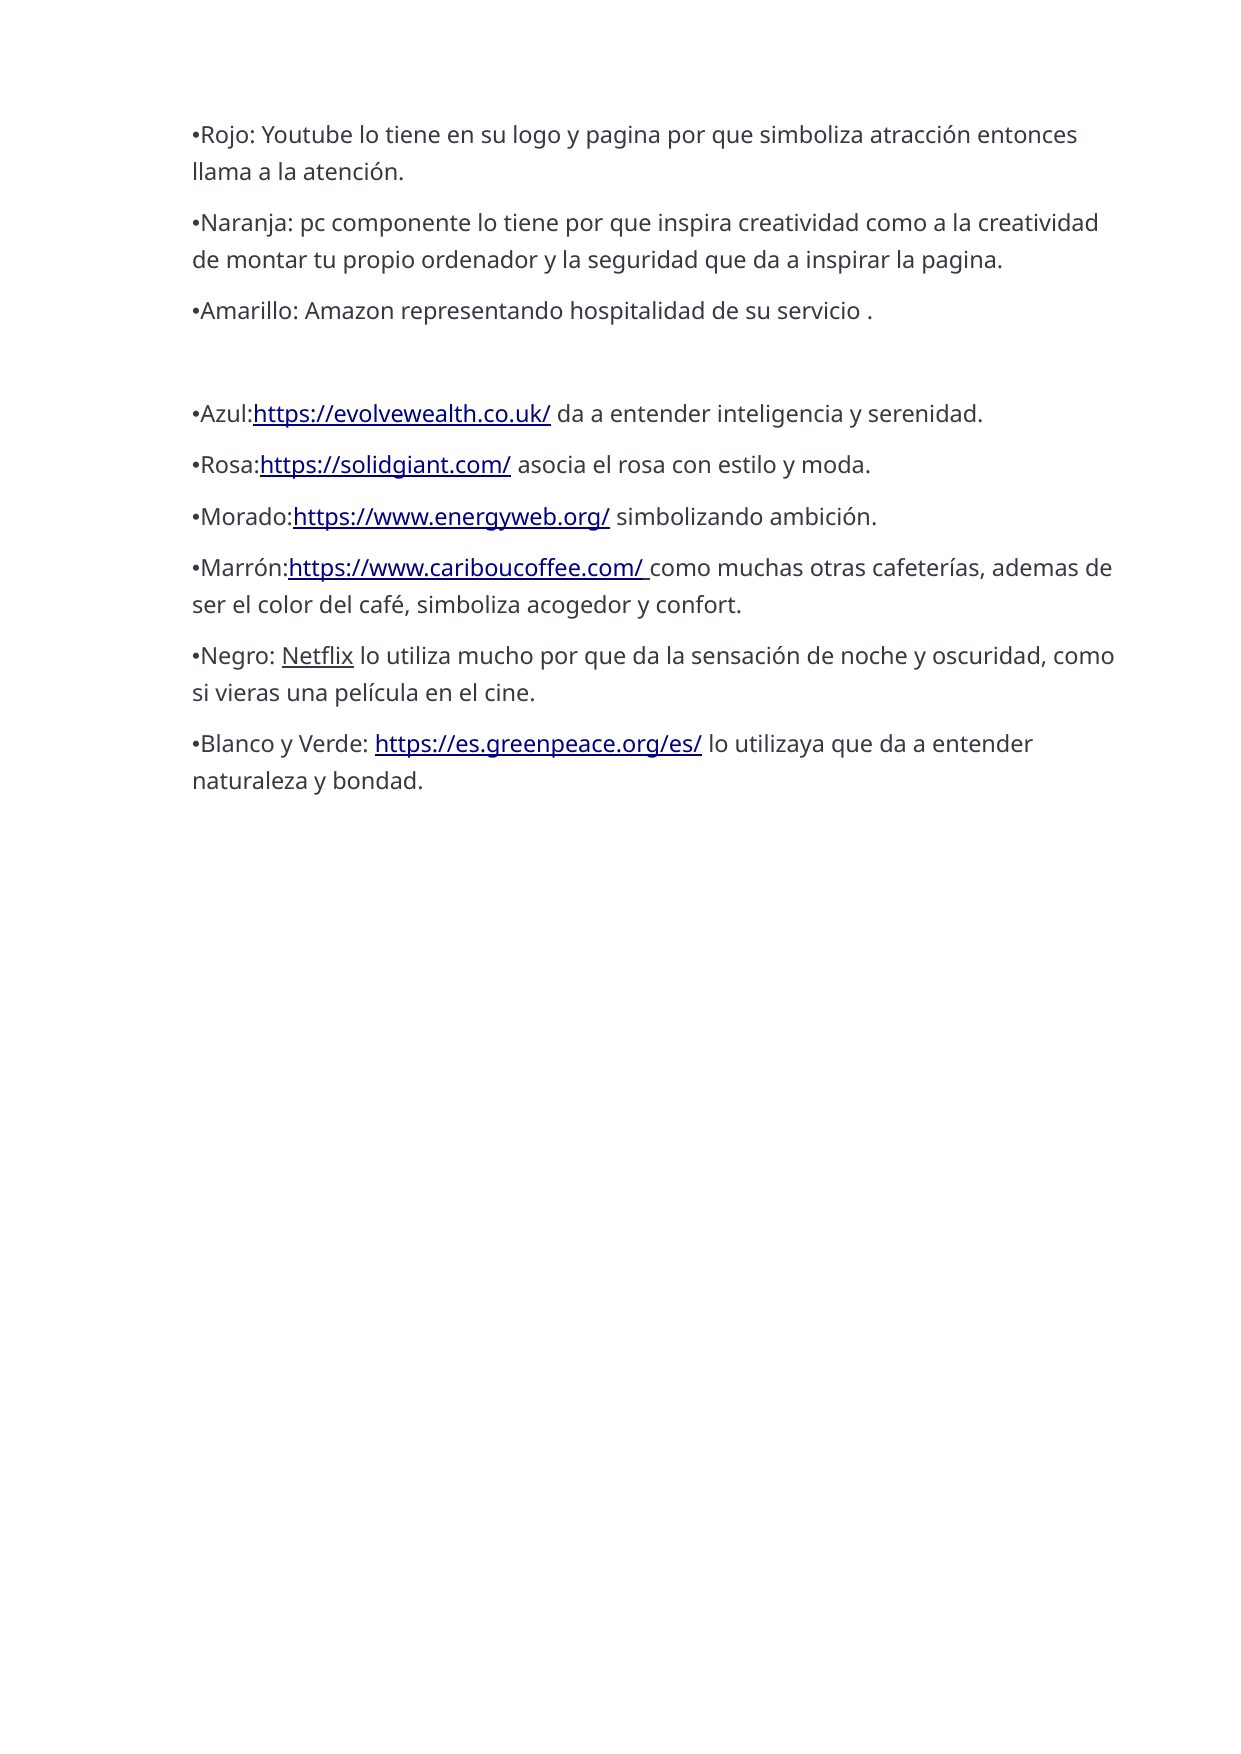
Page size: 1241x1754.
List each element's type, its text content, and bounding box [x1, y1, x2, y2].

list Marrón:https://www.cariboucoffee.com/ como muchas otras cafeterías, ademas de ser el color del café, simboliza acogedor y confort. [118, 551, 1122, 620]
list Rosa:https://solidgiant.com/ asocia el rosa con estilo y moda. [118, 448, 1122, 480]
list Amarillo: Amazon representando hospitalidad de su servicio . [118, 294, 1122, 326]
list Blanco y Verde: https://es.greenpeace.org/es/ lo utilizaya que da a entender naturaleza y bondad. [118, 727, 1122, 796]
list Negro: Netflix lo utiliza mucho por que da la sensación de noche y oscuridad, como si vieras una película en el cine. [118, 639, 1122, 708]
list Naranja: pc componente lo tiene por que inspira creatividad como a la creatividad de montar tu propio ordenador y la seguridad que da a inspirar la pagina. [118, 206, 1122, 275]
list Morado:https://www.energyweb.org/ simbolizando ambición. [118, 500, 1122, 532]
list Rojo: Youtube lo tiene en su logo y pagina por que simboliza atracción entonces llama a la atención. [118, 118, 1122, 187]
list Azul:https://evolvewealth.co.uk/ da a entender inteligencia y serenidad. [118, 397, 1122, 429]
